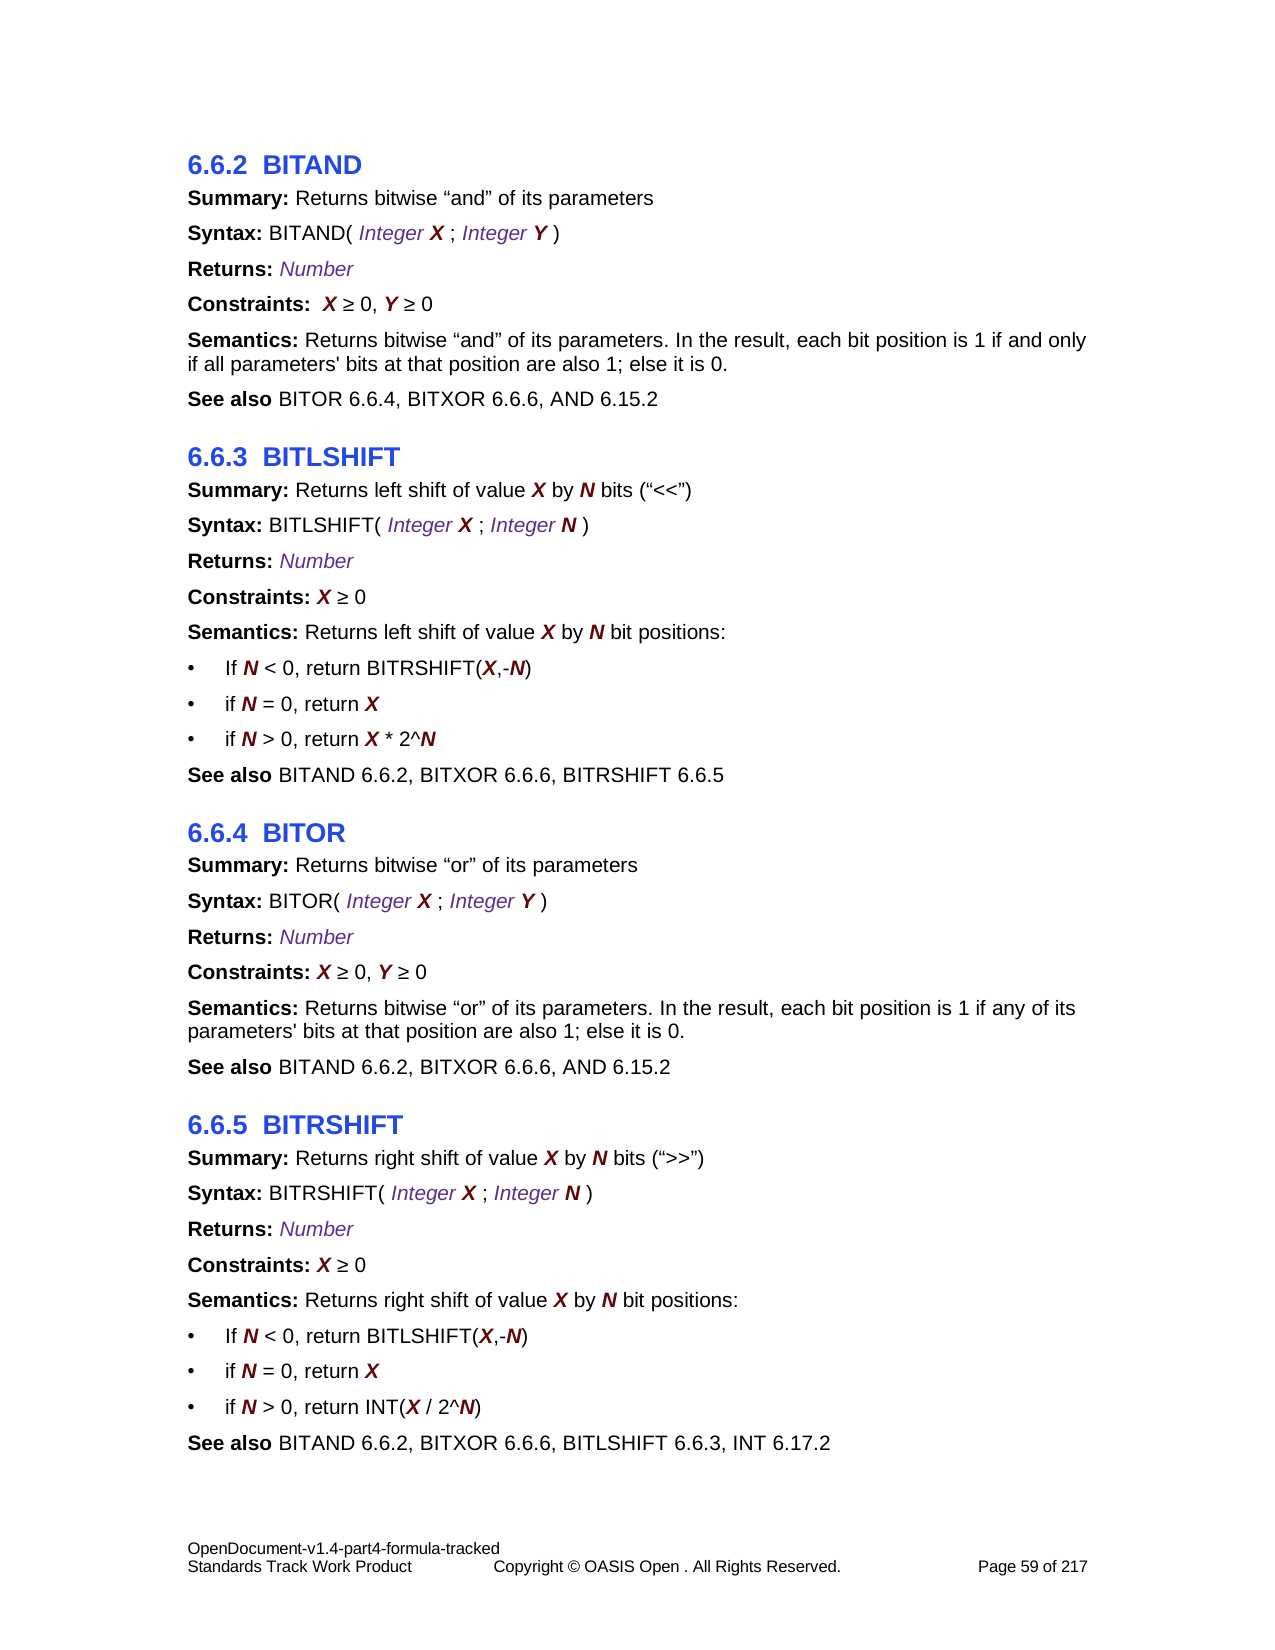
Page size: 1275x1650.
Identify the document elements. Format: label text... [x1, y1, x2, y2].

text Constraints: X ≥ 0, Y ≥ 0 [187, 961, 1088, 984]
text See also BITAND 6.6.2, BITXOR 6.6.6, BITLSHIFT 6.6.3, INT 6.17.2 [187, 1431, 1088, 1455]
text Returns: Number [187, 925, 1088, 949]
text See also BITOR 6.6.4, BITXOR 6.6.6, AND 6.15.2 [187, 388, 1088, 411]
text Constraints: X ≥ 0 [187, 585, 1088, 609]
text Syntax: BITOR( Integer X ; Integer Y ) [187, 889, 1088, 913]
list if N > 0, return INT(X / 2^N) [187, 1396, 1088, 1419]
text Syntax: BITAND( Integer X ; Integer Y ) [187, 222, 1088, 245]
subtitle BITRSHIFT [187, 1110, 1088, 1140]
list if N > 0, return X * 2^N [187, 728, 1088, 751]
list if N = 0, return X [187, 1360, 1088, 1383]
text See also BITAND 6.6.2, BITXOR 6.6.6, BITRSHIFT 6.6.5 [187, 763, 1088, 787]
text Semantics: Returns left shift of value X by N bit positions: [187, 621, 1088, 644]
text Returns: Number [187, 1217, 1088, 1241]
list If N < 0, return BITRSHIFT(X,-N) [187, 656, 1088, 680]
text Summary: Returns left shift of value X by N bits (“<<”) [187, 478, 1088, 502]
list If N < 0, return BITLSHIFT(X,-N) [187, 1324, 1088, 1348]
list if N = 0, return X [187, 692, 1088, 716]
text Summary: Returns bitwise “and” of its parameters [187, 186, 1088, 209]
text Syntax: BITRSHIFT( Integer X ; Integer N ) [187, 1182, 1088, 1205]
text Syntax: BITLSHIFT( Integer X ; Integer N ) [187, 514, 1088, 537]
subtitle BITAND [187, 150, 1088, 180]
text Summary: Returns right shift of value X by N bits (“>>”) [187, 1146, 1088, 1170]
text Returns: Number [187, 549, 1088, 573]
text Constraints: X ≥ 0 [187, 1253, 1088, 1277]
subtitle BITLSHIFT [187, 442, 1088, 472]
subtitle BITOR [187, 818, 1088, 848]
text Summary: Returns bitwise “or” of its parameters [187, 854, 1088, 877]
text Semantics: Returns bitwise “or” of its parameters. In the result, each bit position is 1 if any of its parameters' bits at that position are also 1; else it is 0. [187, 996, 1088, 1043]
text Semantics: Returns bitwise “and” of its parameters. In the result, each bit position is 1 if and only if all parameters' bits at that position are also 1; else it is 0. [187, 328, 1088, 376]
text Semantics: Returns right shift of value X by N bit positions: [187, 1289, 1088, 1312]
text See also BITAND 6.6.2, BITXOR 6.6.6, AND 6.15.2 [187, 1056, 1088, 1079]
text Returns: Number [187, 257, 1088, 281]
text Constraints: X ≥ 0, Y ≥ 0 [187, 293, 1088, 316]
